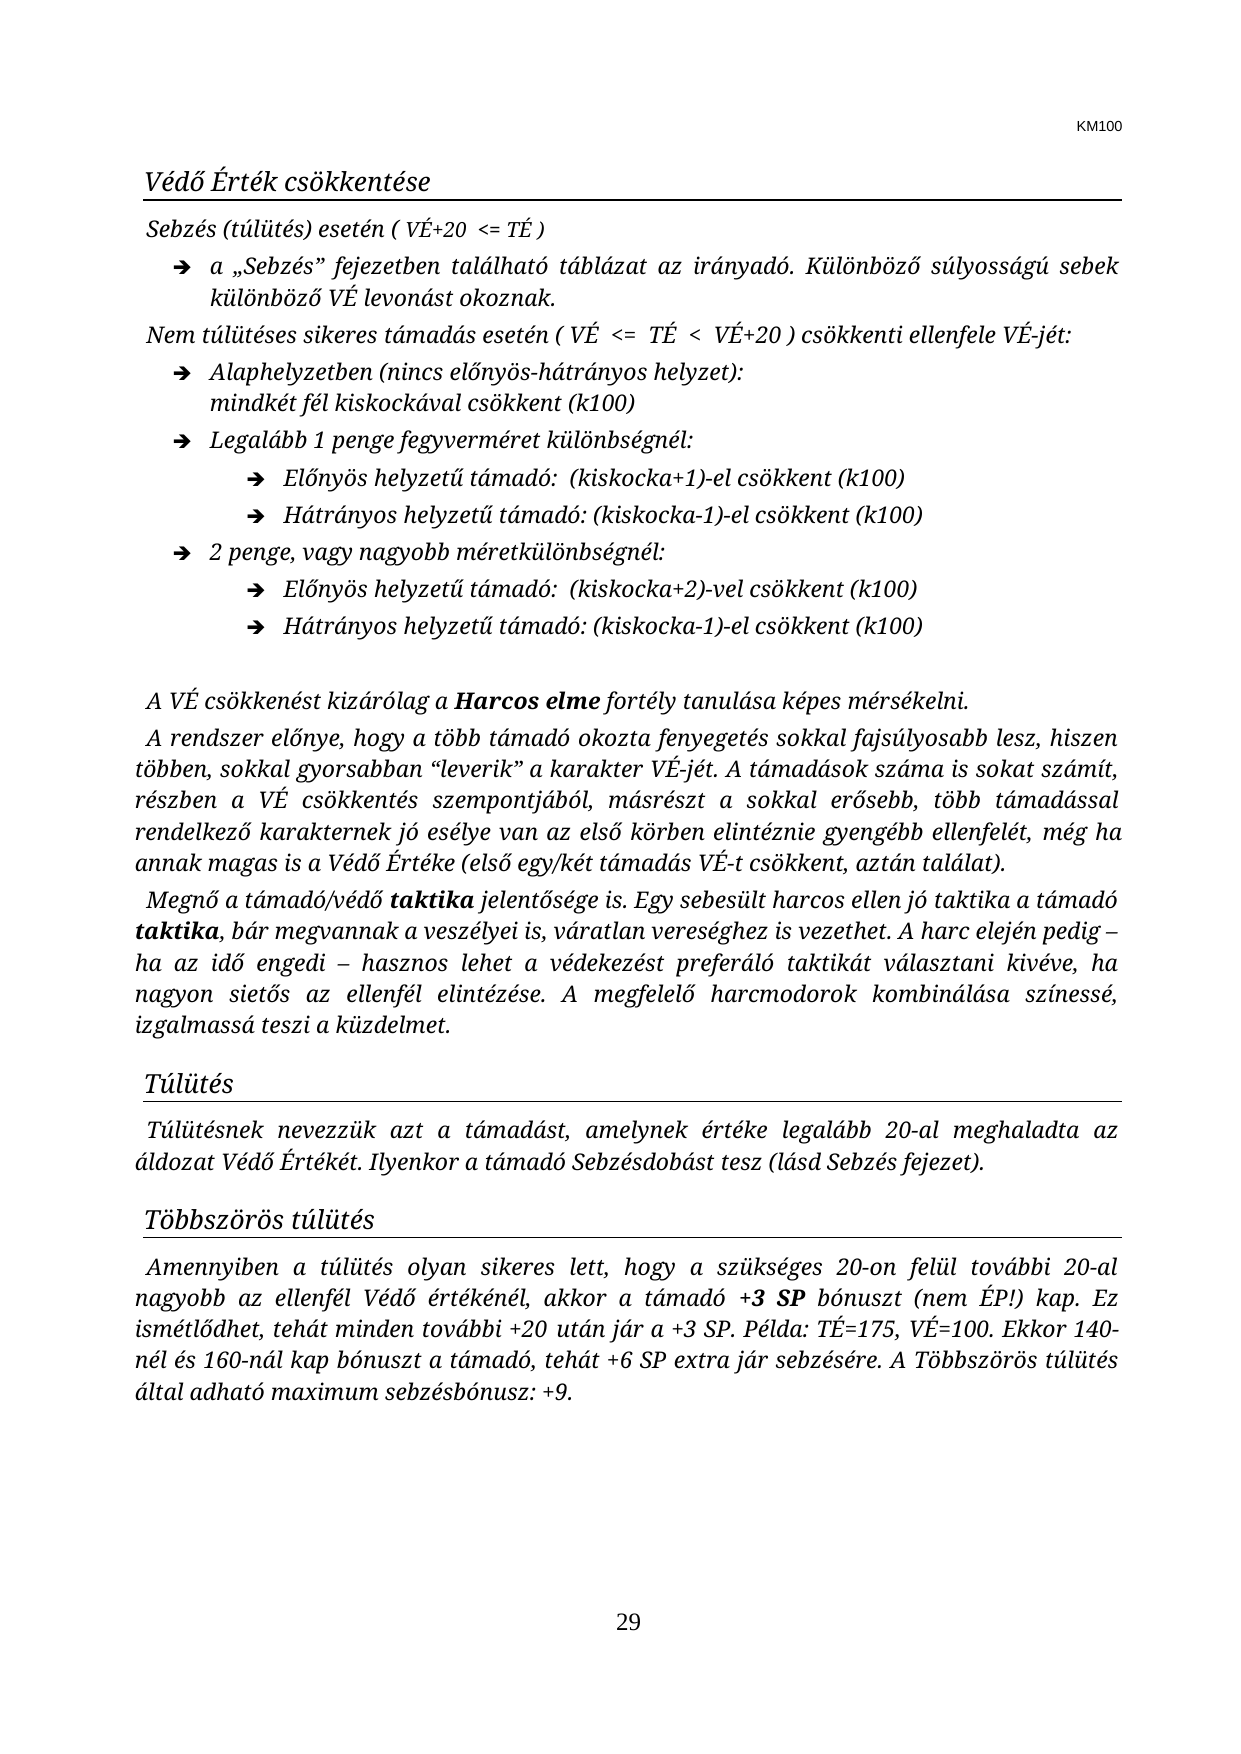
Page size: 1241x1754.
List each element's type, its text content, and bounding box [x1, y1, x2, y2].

text A rendszer előnye, hogy a több támadó okozta fenyegetés sokkal fajsúlyosabb lesz, hiszen többen, sokkal gyorsabban “leverik” a karakter VÉ-jét. A támadások száma is sokat számít, részben a VÉ csökkentés szempontjából, másrészt a sokkal erősebb, több támadással rendelkező karakternek jó esélye van az első körben elintéznie gyengébb ellenfelét, még ha annak magas is a Védő Értéke (első egy/két támadás VÉ-t csökkent, aztán találat). [134, 722, 1122, 878]
list Alaphelyzetben (nincs előnyös-hátrányos helyzet): mindkét fél kiskockával csökkent (k100) [172, 356, 1122, 418]
list Előnyös helyzetű támadó: (kiskocka+1)-el csökkent (k100) [246, 461, 1122, 493]
text Túlütésnek nevezzük azt a támadást, amelynek értéke legalább 20-al meghaladta az áldozat Védő Értékét. Ilyenkor a támadó Sebzésdobást tesz (lásd Sebzés fejezet). [134, 1114, 1122, 1177]
list Hátrányos helyzetű támadó: (kiskocka-1)-el csökkent (k100) [246, 610, 1122, 641]
list Hátrányos helyzetű támadó: (kiskocka-1)-el csökkent (k100) [246, 499, 1122, 530]
text Megnő a támadó/védő taktika jelentősége is. Egy sebesült harcos ellen jó taktika a támadó taktika, bár megvannak a veszélyei is, váratlan vereséghez is vezethet. A harc elején pedig – ha az idő engedi – hasznos lehet a védekezést preferáló taktikát választani kivéve, ha nagyon sietős az ellenfél elintézése. A megfelelő harcmodorok kombinálása színessé, izgalmassá teszi a küzdelmet. [134, 884, 1122, 1040]
subtitle Többszörös túlütés [143, 1201, 1122, 1237]
list Legalább 1 penge fegyverméret különbségnél: [172, 424, 1122, 456]
text Nem túlütéses sikeres támadás esetén ( VÉ <= TÉ < VÉ+20 ) csökkenti ellenfele VÉ-jét: [134, 319, 1122, 350]
list a „Sebzés” fejezetben található táblázat az irányadó. Különböző súlyosságú sebek különböző VÉ levonást okoznak. [172, 250, 1122, 313]
text A VÉ csökkenést kizárólag a Harcos elme fortély tanulása képes mérsékelni. [134, 684, 1122, 716]
list 2 penge, vagy nagyobb méretkülönbségnél: [172, 536, 1122, 567]
subtitle Túlütés [143, 1065, 1122, 1101]
text Sebzés (túlütés) esetén ( VÉ+20 <= TÉ ) [134, 213, 1122, 244]
text Amennyiben a túlütés olyan sikeres lett, hogy a szükséges 20-on felül további 20-al nagyobb az ellenfél Védő értékénél, akkor a támadó +3 SP bónuszt (nem ÉP!) kap. Ez ismétlődhet, tehát minden további +20 után jár a +3 SP. Példa: TÉ=175, VÉ=100. Ekkor 140-nél és 160-nál kap bónuszt a támadó, tehát +6 SP extra jár sebzésére. A Többszörös túlütés által adható maximum sebzésbónusz: +9. [134, 1251, 1122, 1407]
list Előnyös helyzetű támadó: (kiskocka+2)-vel csökkent (k100) [246, 573, 1122, 604]
subtitle Védő Érték csökkentése [143, 164, 1122, 199]
